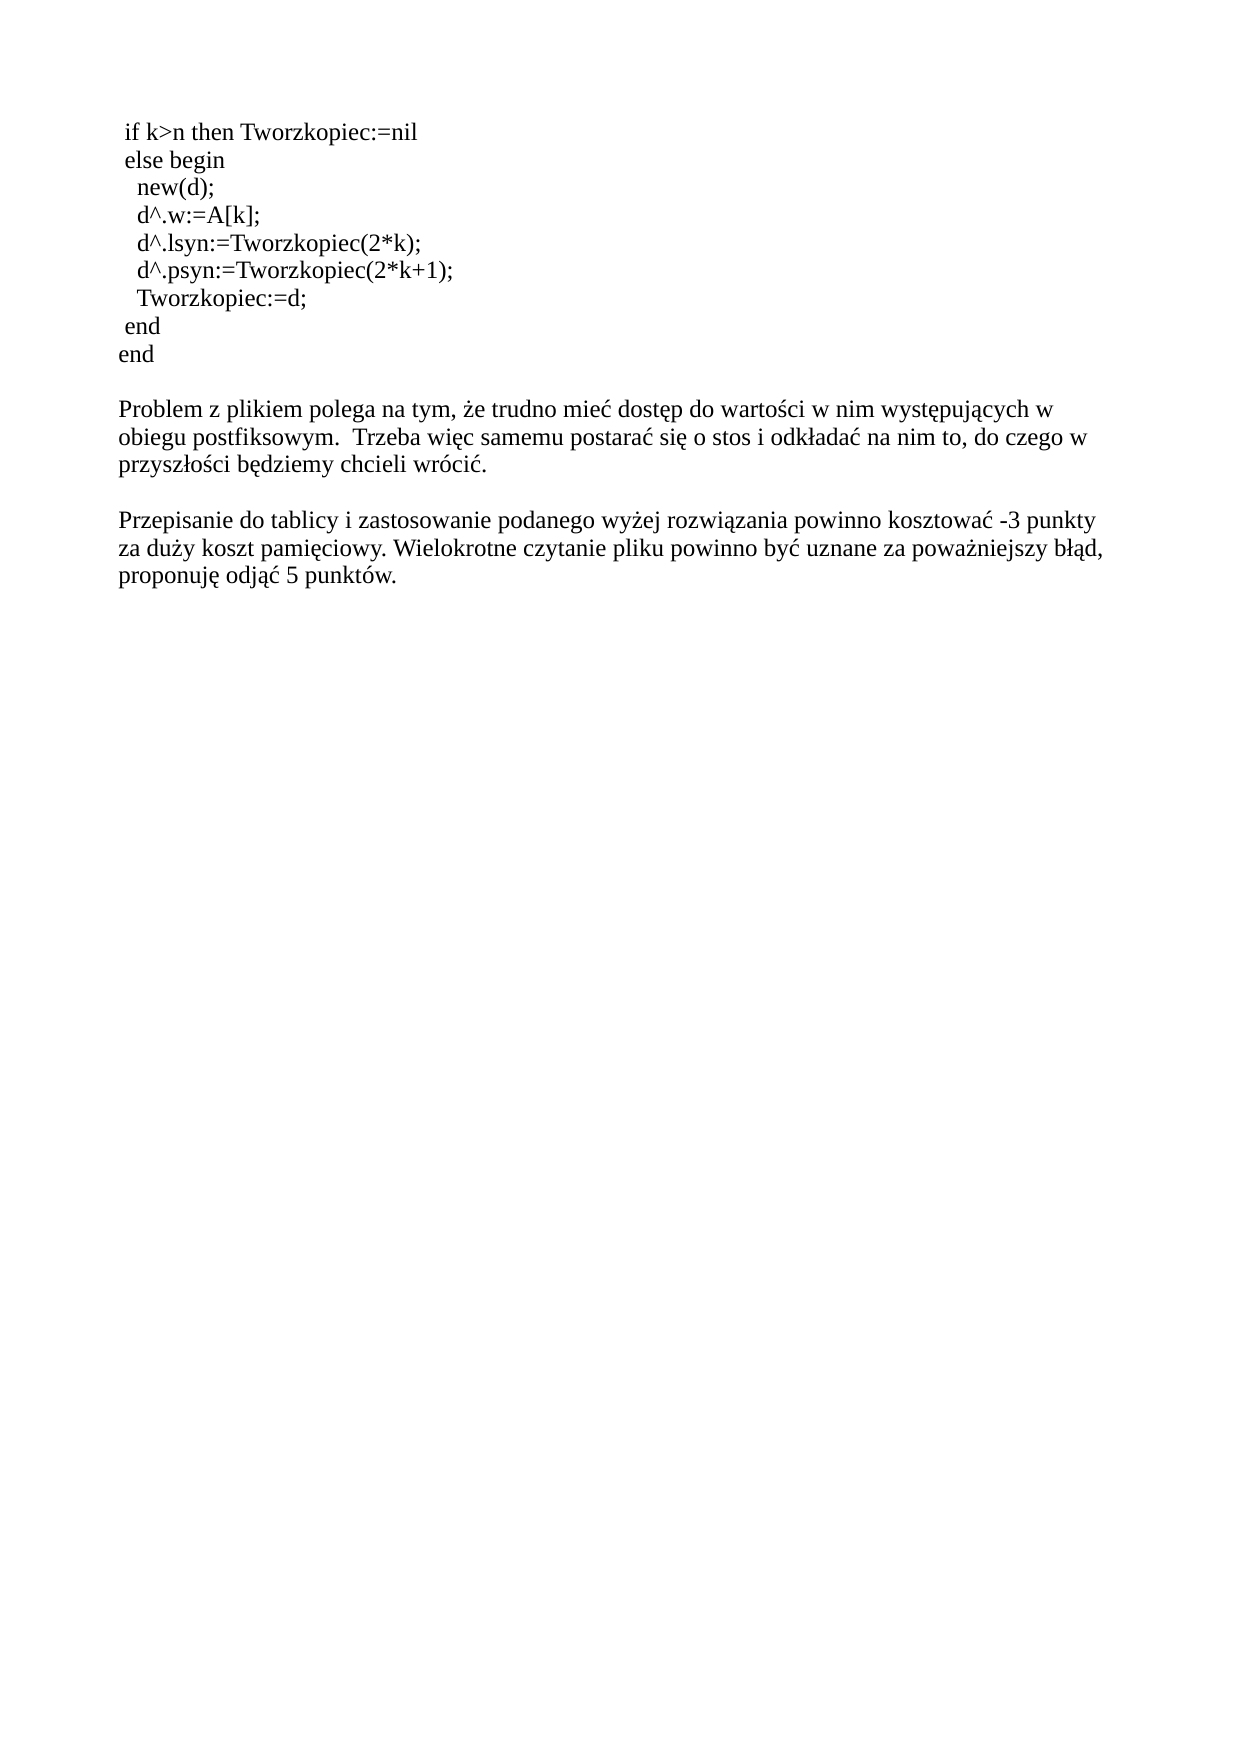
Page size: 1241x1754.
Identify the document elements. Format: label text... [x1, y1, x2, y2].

text d^.w:=A[k]; [118, 201, 1122, 229]
text else begin [118, 146, 1122, 173]
text Przepisanie do tablicy i zastosowanie podanego wyżej rozwiązania powinno kosztować -3 punkty za duży koszt pamięciowy. Wielokrotne czytanie pliku powinno być uznane za poważniejszy błąd, proponuję odjąć 5 punktów. [118, 506, 1122, 589]
text d^.psyn:=Tworzkopiec(2*k+1); [118, 257, 1122, 284]
text if k>n then Tworzkopiec:=nil [118, 118, 1122, 146]
text end [118, 340, 1122, 367]
text Problem z plikiem polega na tym, że trudno mieć dostęp do wartości w nim występujących w obiegu postfiksowym. Trzeba więc samemu postarać się o stos i odkładać na nim to, do czego w przyszłości będziemy chcieli wrócić. [118, 395, 1122, 478]
text new(d); [118, 173, 1122, 201]
text Tworzkopiec:=d; [118, 284, 1122, 312]
text end [118, 312, 1122, 340]
text d^.lsyn:=Tworzkopiec(2*k); [118, 229, 1122, 257]
